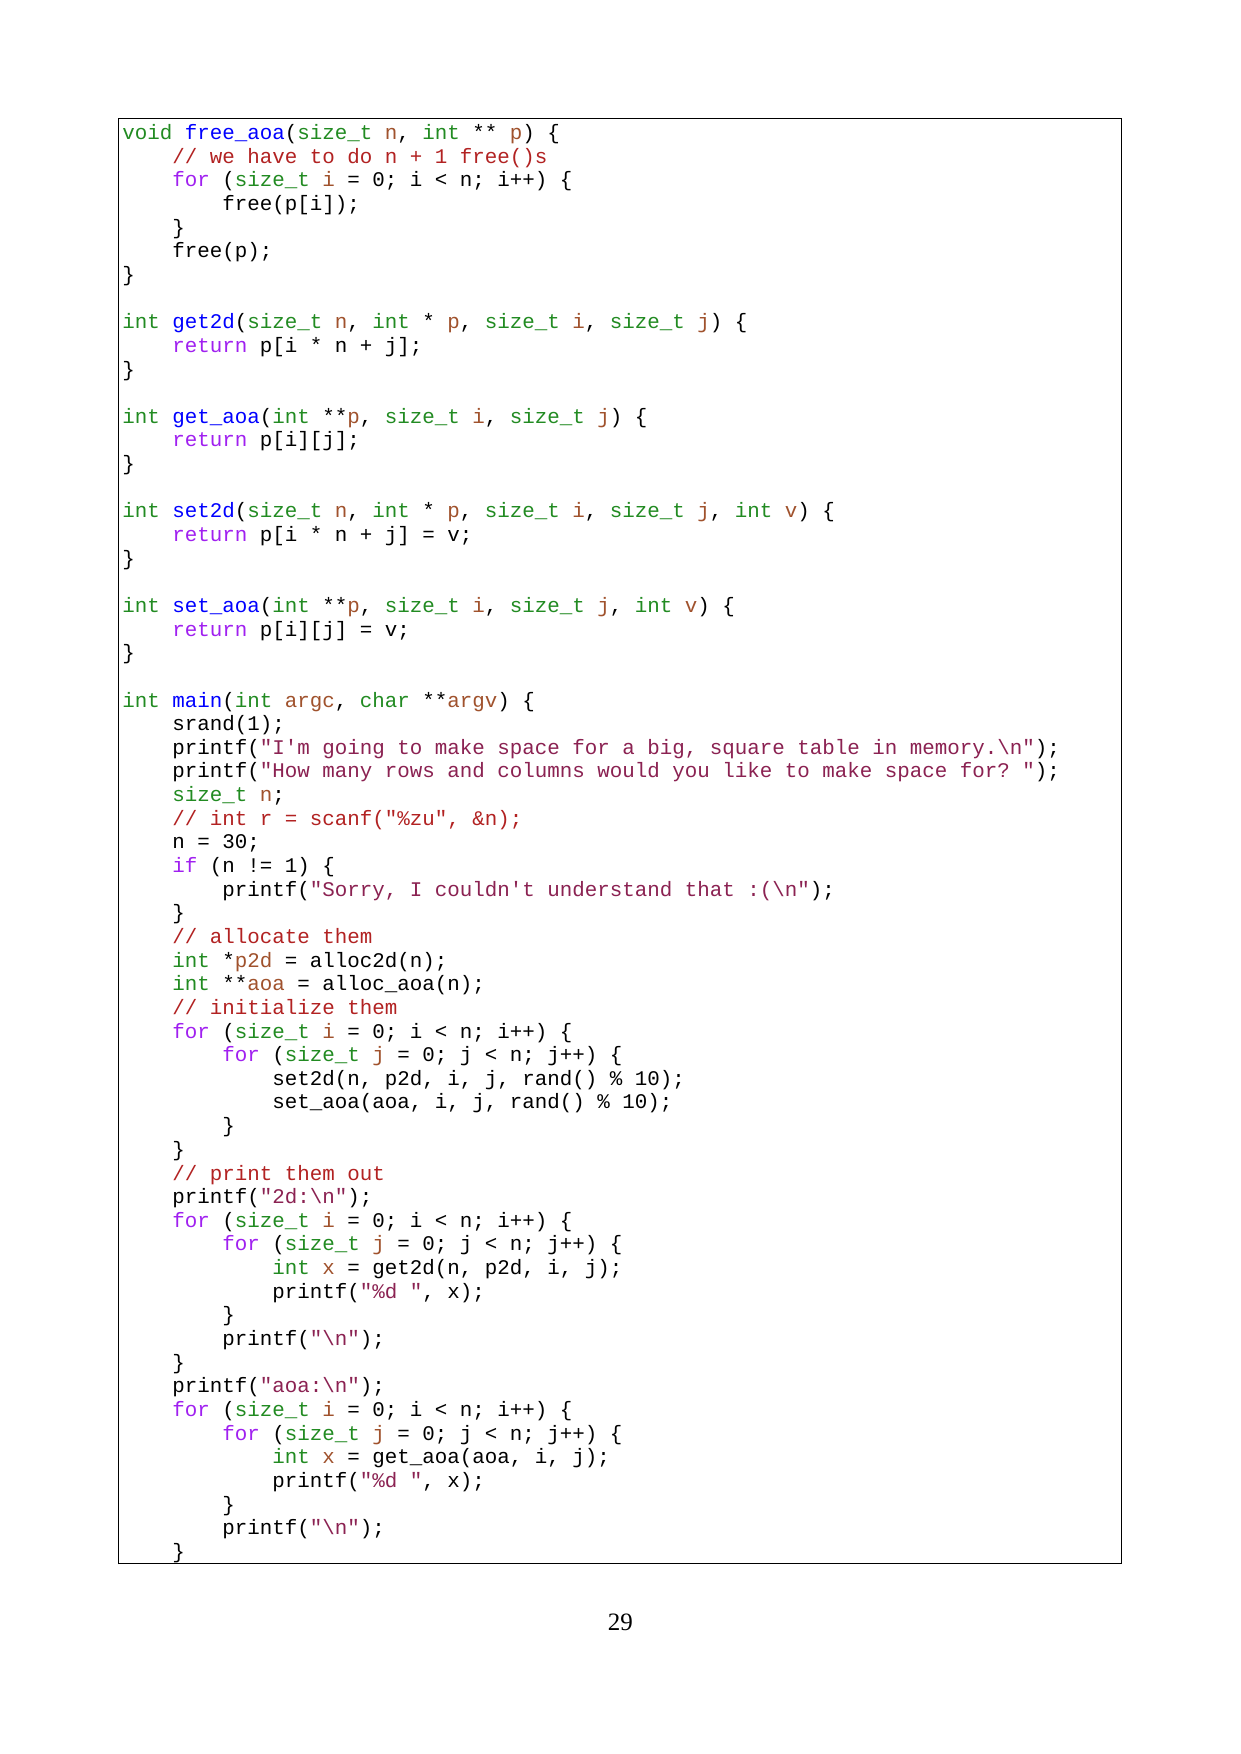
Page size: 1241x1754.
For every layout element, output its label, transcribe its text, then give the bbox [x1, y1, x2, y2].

text void free_aoa(size_t n, int ** p) { [119, 119, 1121, 142]
text } [119, 260, 1121, 284]
text int x = get_aoa(aoa, i, j); [119, 1442, 1121, 1466]
text set2d(n, p2d, i, j, rand() % 10); [119, 1064, 1121, 1088]
text for (size_t j = 0; j < n; j++) { [119, 1419, 1121, 1442]
text return p[i * n + j] = v; [119, 520, 1121, 544]
text } [119, 638, 1121, 662]
text printf("aoa:\n"); [119, 1371, 1121, 1395]
text if (n != 1) { [119, 851, 1121, 875]
text for (size_t i = 0; i < n; i++) { [119, 1206, 1121, 1229]
text int **aoa = alloc_aoa(n); [119, 969, 1121, 993]
text } [119, 1111, 1121, 1135]
text for (size_t j = 0; j < n; j++) { [119, 1229, 1121, 1253]
text } [119, 1135, 1121, 1158]
text for (size_t i = 0; i < n; i++) { [119, 1017, 1121, 1040]
text printf("\n"); [119, 1513, 1121, 1537]
text printf("\n"); [119, 1324, 1121, 1348]
text int get2d(size_t n, int * p, size_t i, size_t j) { [119, 307, 1121, 331]
text free(p[i]); [119, 189, 1121, 213]
text } [119, 213, 1121, 236]
text } [119, 449, 1121, 473]
text } [119, 1537, 1121, 1563]
text printf("%d ", x); [119, 1277, 1121, 1300]
text } [119, 1489, 1121, 1513]
text printf("Sorry, I couldn't understand that :(\n"); [119, 875, 1121, 898]
text printf("2d:\n"); [119, 1182, 1121, 1206]
text srand(1); [119, 709, 1121, 733]
text set_aoa(aoa, i, j, rand() % 10); [119, 1088, 1121, 1111]
text printf("I'm going to make space for a big, square table in memory.\n"); [119, 733, 1121, 757]
text } [119, 898, 1121, 922]
text // we have to do n + 1 free()s [119, 142, 1121, 165]
text printf("How many rows and columns would you like to make space for? "); [119, 757, 1121, 780]
text int set_aoa(int **p, size_t i, size_t j, int v) { [119, 591, 1121, 615]
text int x = get2d(n, p2d, i, j); [119, 1253, 1121, 1277]
text free(p); [119, 236, 1121, 260]
text return p[i * n + j]; [119, 331, 1121, 354]
text for (size_t i = 0; i < n; i++) { [119, 165, 1121, 189]
text int set2d(size_t n, int * p, size_t i, size_t j, int v) { [119, 496, 1121, 520]
text // allocate them [119, 922, 1121, 946]
text return p[i][j]; [119, 426, 1121, 449]
text // print them out [119, 1158, 1121, 1182]
text return p[i][j] = v; [119, 615, 1121, 638]
text printf("%d ", x); [119, 1466, 1121, 1489]
text } [119, 354, 1121, 378]
text int *p2d = alloc2d(n); [119, 946, 1121, 969]
text // initialize them [119, 993, 1121, 1017]
text for (size_t j = 0; j < n; j++) { [119, 1040, 1121, 1064]
text for (size_t i = 0; i < n; i++) { [119, 1395, 1121, 1419]
text } [119, 544, 1121, 567]
text size_t n; [119, 780, 1121, 804]
text int main(int argc, char **argv) { [119, 686, 1121, 709]
text n = 30; [119, 827, 1121, 851]
text } [119, 1348, 1121, 1371]
text // int r = scanf("%zu", &n); [119, 804, 1121, 827]
text int get_aoa(int **p, size_t i, size_t j) { [119, 402, 1121, 426]
text } [119, 1300, 1121, 1324]
